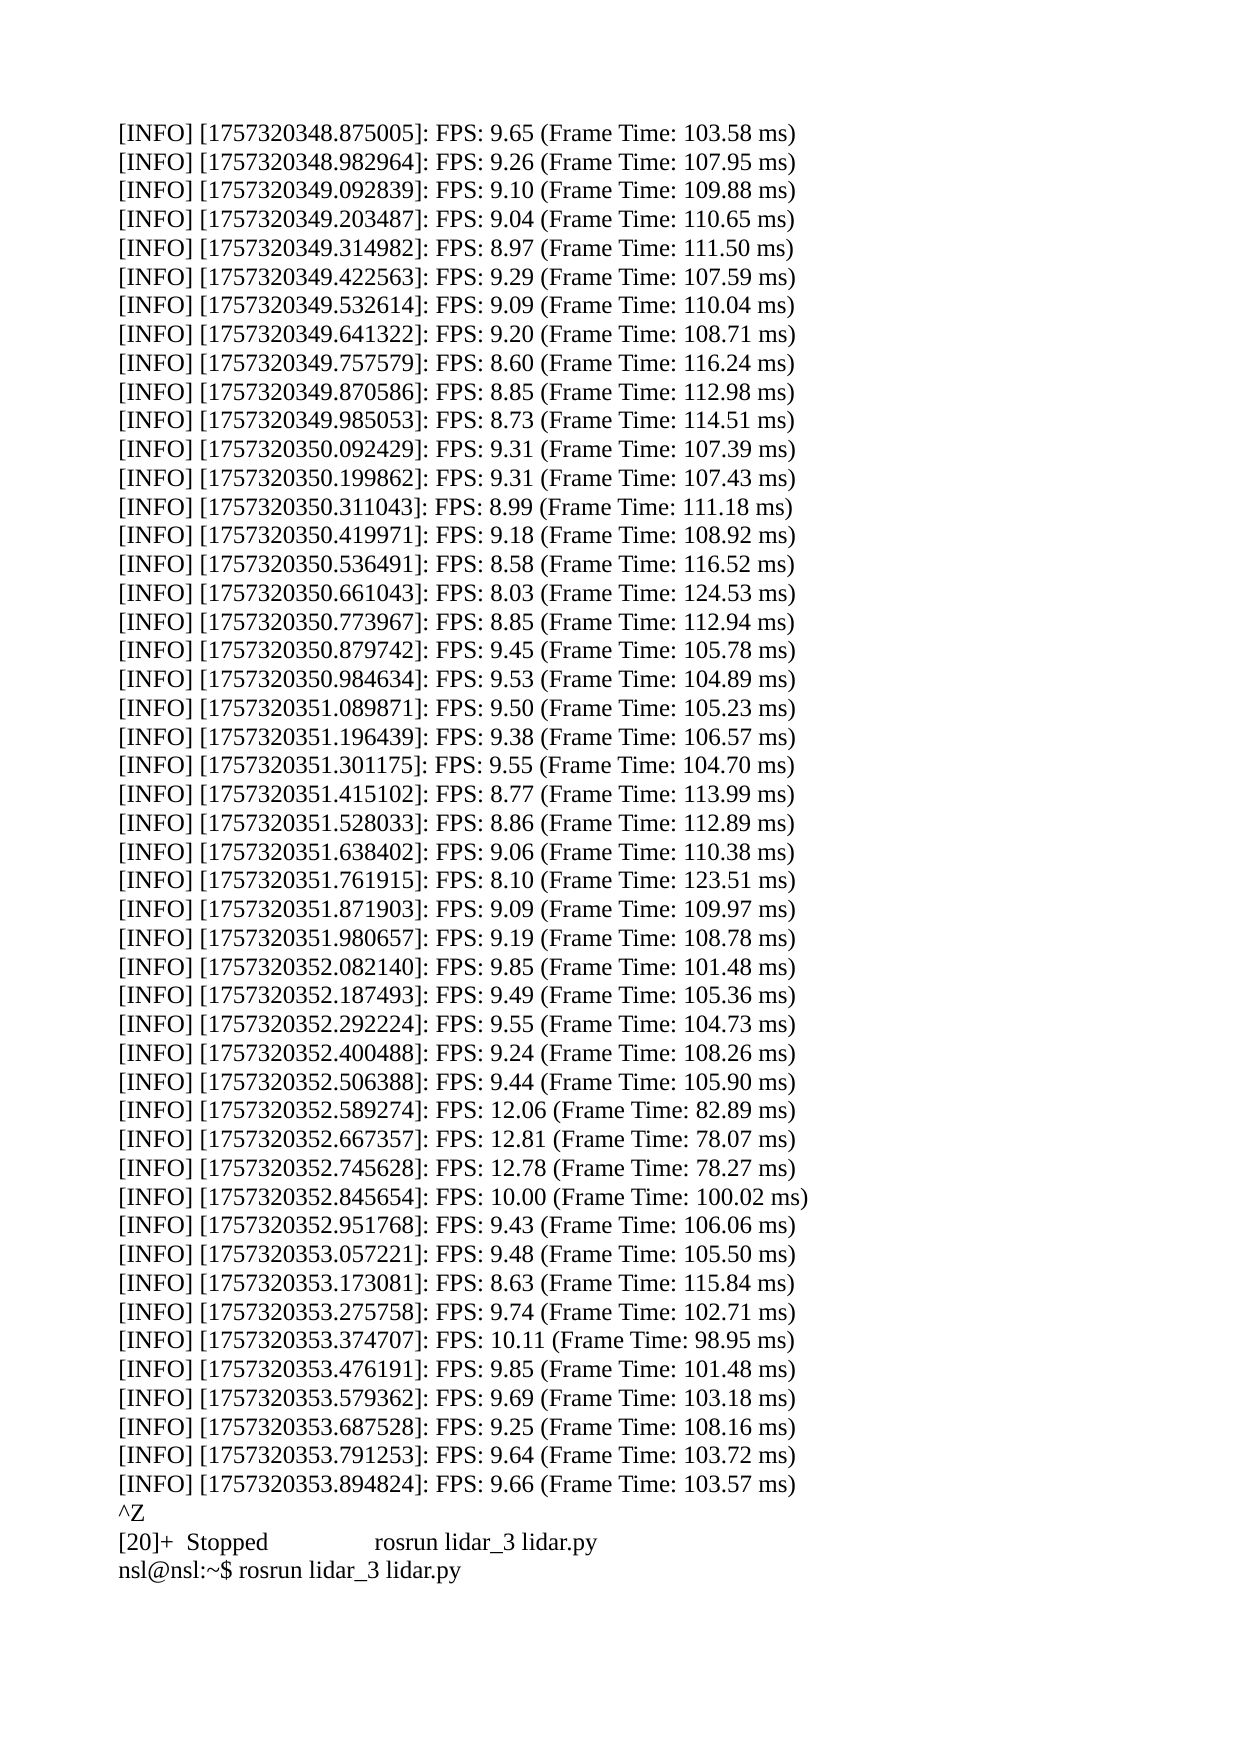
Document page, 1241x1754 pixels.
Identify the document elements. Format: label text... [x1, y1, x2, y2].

text [INFO] [1757320350.419971]: FPS: 9.18 (Frame Time: 108.92 ms) [118, 521, 1122, 549]
text [INFO] [1757320349.532614]: FPS: 9.09 (Frame Time: 110.04 ms) [118, 291, 1122, 319]
text [INFO] [1757320350.092429]: FPS: 9.31 (Frame Time: 107.39 ms) [118, 434, 1122, 463]
text [INFO] [1757320351.089871]: FPS: 9.50 (Frame Time: 105.23 ms) [118, 693, 1122, 722]
text [INFO] [1757320349.422563]: FPS: 9.29 (Frame Time: 107.59 ms) [118, 262, 1122, 291]
text ^Z [118, 1498, 1122, 1527]
text [INFO] [1757320351.301175]: FPS: 9.55 (Frame Time: 104.70 ms) [118, 751, 1122, 779]
text [INFO] [1757320348.982964]: FPS: 9.26 (Frame Time: 107.95 ms) [118, 147, 1122, 176]
text [INFO] [1757320353.173081]: FPS: 8.63 (Frame Time: 115.84 ms) [118, 1268, 1122, 1297]
text [INFO] [1757320353.057221]: FPS: 9.48 (Frame Time: 105.50 ms) [118, 1239, 1122, 1268]
text [INFO] [1757320351.196439]: FPS: 9.38 (Frame Time: 106.57 ms) [118, 722, 1122, 751]
text nsl@nsl:~$ rosrun lidar_3 lidar.py [118, 1556, 1122, 1584]
text [INFO] [1757320351.638402]: FPS: 9.06 (Frame Time: 110.38 ms) [118, 837, 1122, 866]
text [INFO] [1757320349.092839]: FPS: 9.10 (Frame Time: 109.88 ms) [118, 176, 1122, 204]
text [INFO] [1757320353.476191]: FPS: 9.85 (Frame Time: 101.48 ms) [118, 1354, 1122, 1383]
text [20]+ Stopped rosrun lidar_3 lidar.py [118, 1527, 1122, 1556]
text [INFO] [1757320351.871903]: FPS: 9.09 (Frame Time: 109.97 ms) [118, 894, 1122, 923]
text [INFO] [1757320349.870586]: FPS: 8.85 (Frame Time: 112.98 ms) [118, 377, 1122, 406]
text [INFO] [1757320352.589274]: FPS: 12.06 (Frame Time: 82.89 ms) [118, 1096, 1122, 1124]
text [INFO] [1757320351.415102]: FPS: 8.77 (Frame Time: 113.99 ms) [118, 779, 1122, 808]
text [INFO] [1757320351.761915]: FPS: 8.10 (Frame Time: 123.51 ms) [118, 866, 1122, 894]
text [INFO] [1757320352.506388]: FPS: 9.44 (Frame Time: 105.90 ms) [118, 1067, 1122, 1096]
text [INFO] [1757320353.894824]: FPS: 9.66 (Frame Time: 103.57 ms) [118, 1469, 1122, 1498]
text [INFO] [1757320350.879742]: FPS: 9.45 (Frame Time: 105.78 ms) [118, 636, 1122, 664]
text [INFO] [1757320351.528033]: FPS: 8.86 (Frame Time: 112.89 ms) [118, 808, 1122, 837]
text [INFO] [1757320350.199862]: FPS: 9.31 (Frame Time: 107.43 ms) [118, 463, 1122, 492]
text [INFO] [1757320352.667357]: FPS: 12.81 (Frame Time: 78.07 ms) [118, 1124, 1122, 1153]
text [INFO] [1757320349.641322]: FPS: 9.20 (Frame Time: 108.71 ms) [118, 319, 1122, 348]
text [INFO] [1757320353.374707]: FPS: 10.11 (Frame Time: 98.95 ms) [118, 1326, 1122, 1354]
text [INFO] [1757320349.314982]: FPS: 8.97 (Frame Time: 111.50 ms) [118, 233, 1122, 262]
text [INFO] [1757320353.791253]: FPS: 9.64 (Frame Time: 103.72 ms) [118, 1441, 1122, 1469]
text [INFO] [1757320352.082140]: FPS: 9.85 (Frame Time: 101.48 ms) [118, 952, 1122, 981]
text [INFO] [1757320349.985053]: FPS: 8.73 (Frame Time: 114.51 ms) [118, 406, 1122, 434]
text [INFO] [1757320350.984634]: FPS: 9.53 (Frame Time: 104.89 ms) [118, 664, 1122, 693]
text [INFO] [1757320352.951768]: FPS: 9.43 (Frame Time: 106.06 ms) [118, 1211, 1122, 1239]
text [INFO] [1757320350.536491]: FPS: 8.58 (Frame Time: 116.52 ms) [118, 549, 1122, 578]
text [INFO] [1757320350.311043]: FPS: 8.99 (Frame Time: 111.18 ms) [118, 492, 1122, 521]
text [INFO] [1757320353.687528]: FPS: 9.25 (Frame Time: 108.16 ms) [118, 1412, 1122, 1441]
text [INFO] [1757320352.745628]: FPS: 12.78 (Frame Time: 78.27 ms) [118, 1153, 1122, 1182]
text [INFO] [1757320349.203487]: FPS: 9.04 (Frame Time: 110.65 ms) [118, 204, 1122, 233]
text [INFO] [1757320349.757579]: FPS: 8.60 (Frame Time: 116.24 ms) [118, 348, 1122, 377]
text [INFO] [1757320352.292224]: FPS: 9.55 (Frame Time: 104.73 ms) [118, 1009, 1122, 1038]
text [INFO] [1757320351.980657]: FPS: 9.19 (Frame Time: 108.78 ms) [118, 923, 1122, 952]
text [INFO] [1757320353.275758]: FPS: 9.74 (Frame Time: 102.71 ms) [118, 1297, 1122, 1326]
text [INFO] [1757320353.579362]: FPS: 9.69 (Frame Time: 103.18 ms) [118, 1383, 1122, 1412]
text [INFO] [1757320352.845654]: FPS: 10.00 (Frame Time: 100.02 ms) [118, 1182, 1122, 1211]
text [INFO] [1757320348.875005]: FPS: 9.65 (Frame Time: 103.58 ms) [118, 118, 1122, 147]
text [INFO] [1757320350.773967]: FPS: 8.85 (Frame Time: 112.94 ms) [118, 607, 1122, 636]
text [INFO] [1757320350.661043]: FPS: 8.03 (Frame Time: 124.53 ms) [118, 578, 1122, 607]
text [INFO] [1757320352.400488]: FPS: 9.24 (Frame Time: 108.26 ms) [118, 1038, 1122, 1067]
text [INFO] [1757320352.187493]: FPS: 9.49 (Frame Time: 105.36 ms) [118, 981, 1122, 1009]
